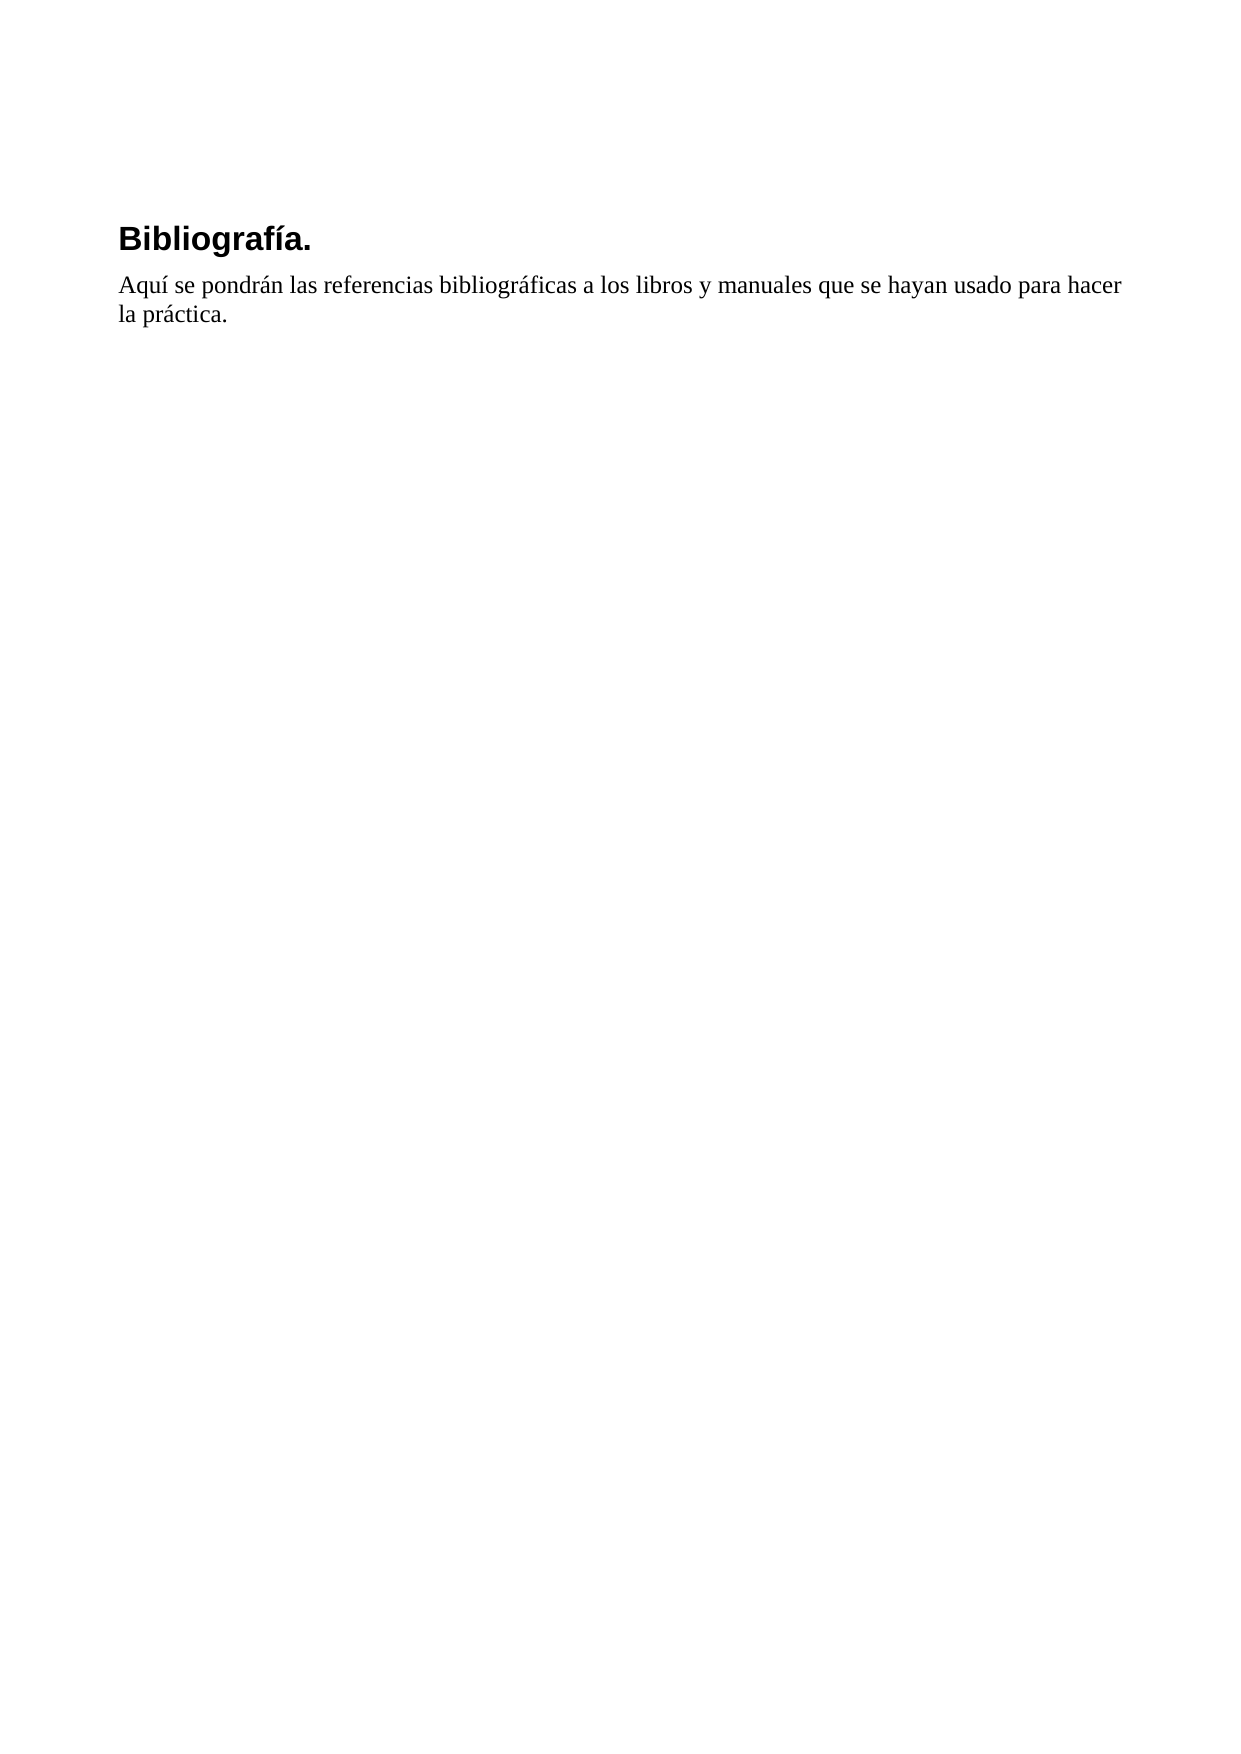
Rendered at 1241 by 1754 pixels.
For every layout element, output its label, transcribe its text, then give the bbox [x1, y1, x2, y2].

subtitle Bibliografía. [118, 219, 1122, 258]
text Aquí se pondrán las referencias bibliográficas a los libros y manuales que se hayan usado para hacer la práctica. [118, 270, 1122, 328]
